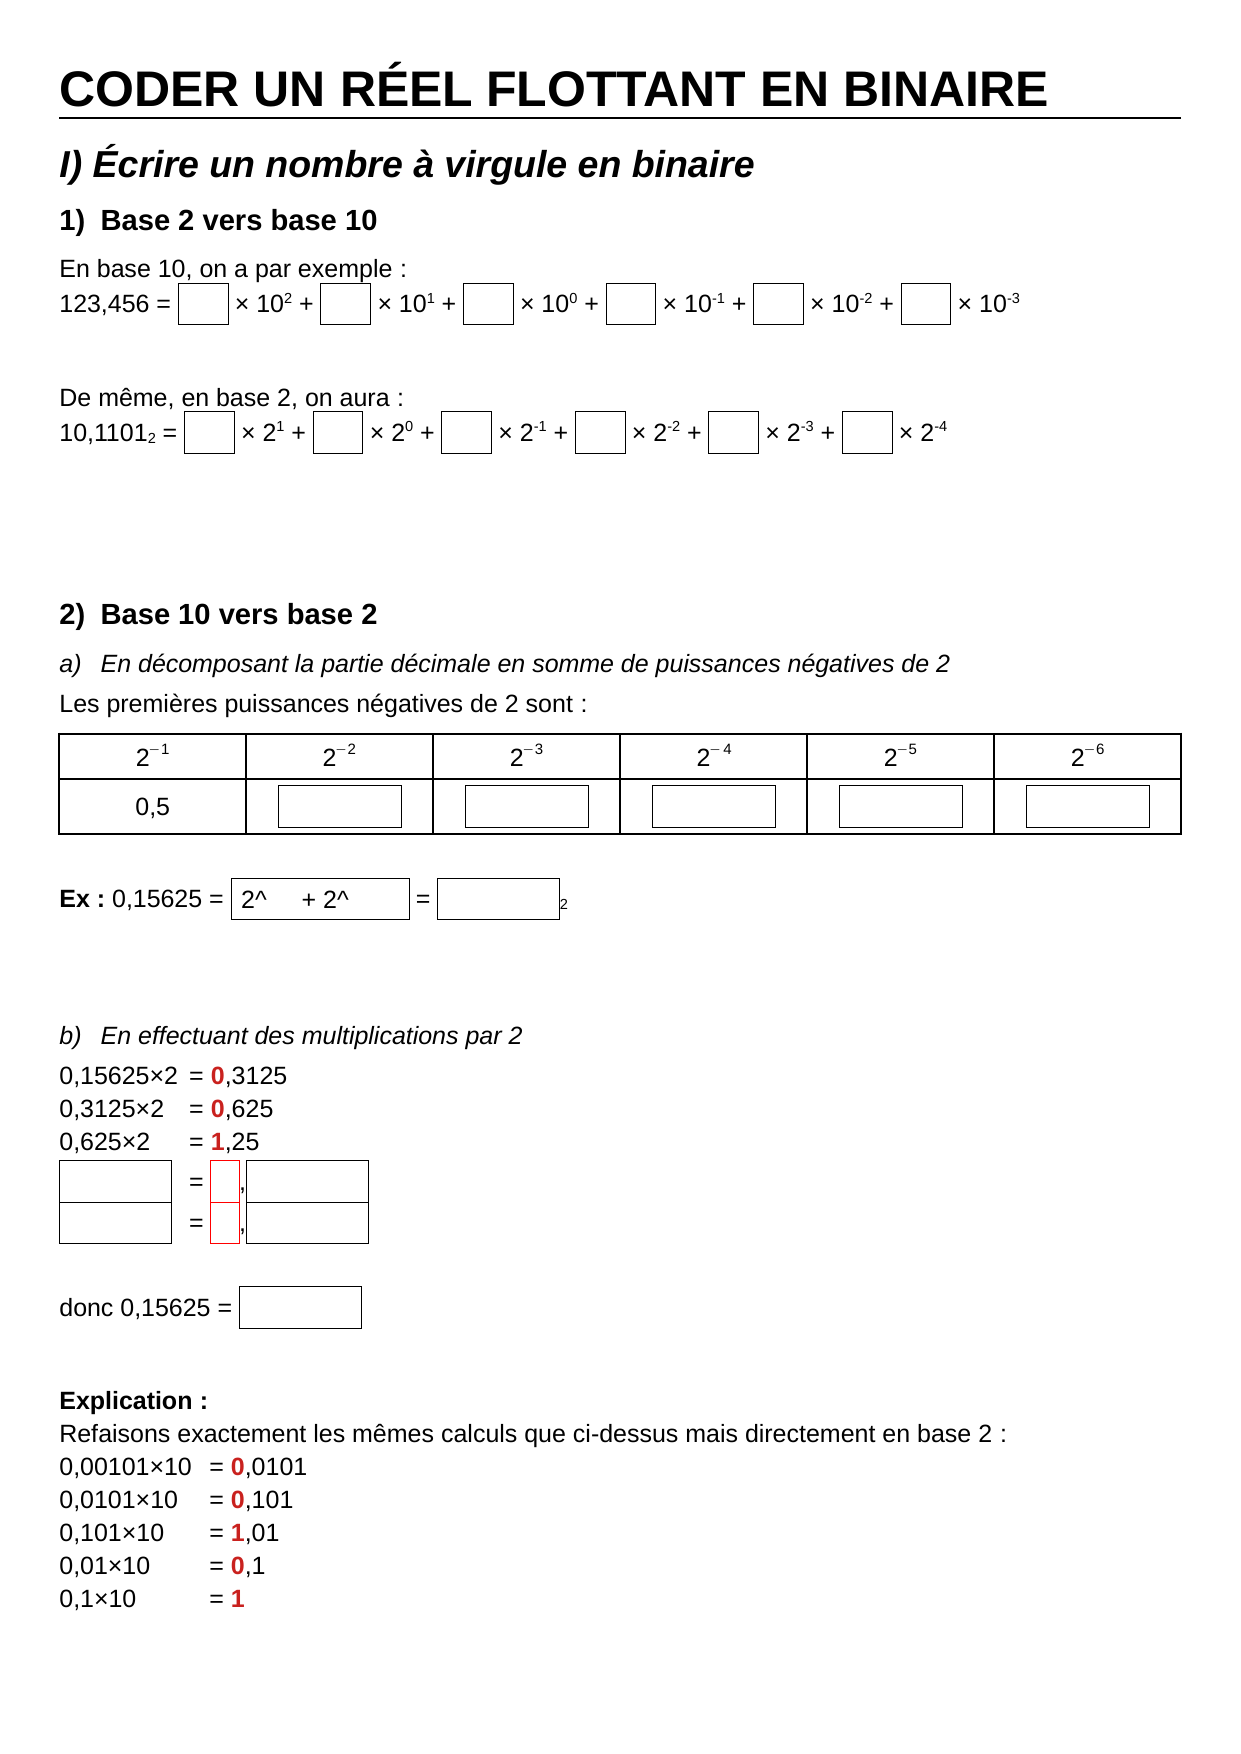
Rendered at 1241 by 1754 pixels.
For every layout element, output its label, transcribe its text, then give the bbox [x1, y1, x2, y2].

text Les premières puissances négatives de 2 sont : [59, 689, 1181, 718]
text 0,625×2 = 1,25 [59, 1127, 1181, 1156]
text 0,00101×10 = 0,0101 [59, 1452, 1181, 1481]
table_header [621, 735, 806, 777]
text CODER un réel flottant EN BINAIRE [59, 59, 1181, 117]
table_header [247, 735, 432, 777]
text = [172, 1202, 210, 1243]
table_header [995, 735, 1180, 777]
text De même, en base 2, on aura : 10,11012 = × 21 + × 20 + × 2-1 + × 2-2 + × 2-3 + × 2-4 [59, 382, 1181, 453]
text 0,3125×2 = 0,625 [59, 1094, 1181, 1123]
text , [240, 1160, 246, 1202]
text donc 0,15625 = [59, 1286, 239, 1328]
text 0,1×10 = 1 [59, 1584, 1181, 1613]
text Refaisons exactement les mêmes calculs que ci-dessus mais directement en base 2 : [59, 1419, 1181, 1448]
text 0,0101×10 = 0,101 [59, 1485, 1181, 1514]
list En décomposant la partie décimale en somme de puissances négatives de 2 [59, 648, 1181, 677]
list Écrire un nombre à virgule en binaire [59, 142, 1181, 185]
list En effectuant des multiplications par 2 [59, 1021, 1181, 1049]
table_header [434, 735, 619, 777]
table_cell [621, 780, 806, 832]
list Base 2 vers base 10 [59, 203, 1181, 237]
text = [172, 1160, 210, 1202]
text Explication : [59, 1386, 1181, 1414]
text 0,101×10 = 1,01 [59, 1518, 1181, 1547]
table_cell [995, 780, 1180, 832]
table_cell 0,5 [60, 780, 245, 832]
table_cell [247, 780, 432, 832]
text [369, 1202, 1181, 1243]
text 0,01×10 = 0,1 [59, 1551, 1181, 1580]
text , [240, 1202, 246, 1243]
text 2 [560, 878, 1181, 919]
text En base 10, on a par exemple : 123,456 = × 102 + × 101 + × 100 + × 10-1 + × 10-2 + × 10-3 [59, 254, 1181, 324]
table_header [60, 735, 245, 777]
table_cell [808, 780, 993, 832]
table_cell [434, 780, 619, 832]
text [362, 1286, 1181, 1328]
table_header [808, 735, 993, 777]
text Ex : 0,15625 = [59, 878, 231, 919]
list Base 10 vers base 2 [59, 597, 1181, 631]
text 0,15625×2 = 0,3125 [59, 1061, 1181, 1090]
text = [410, 878, 437, 919]
text [369, 1160, 1181, 1202]
